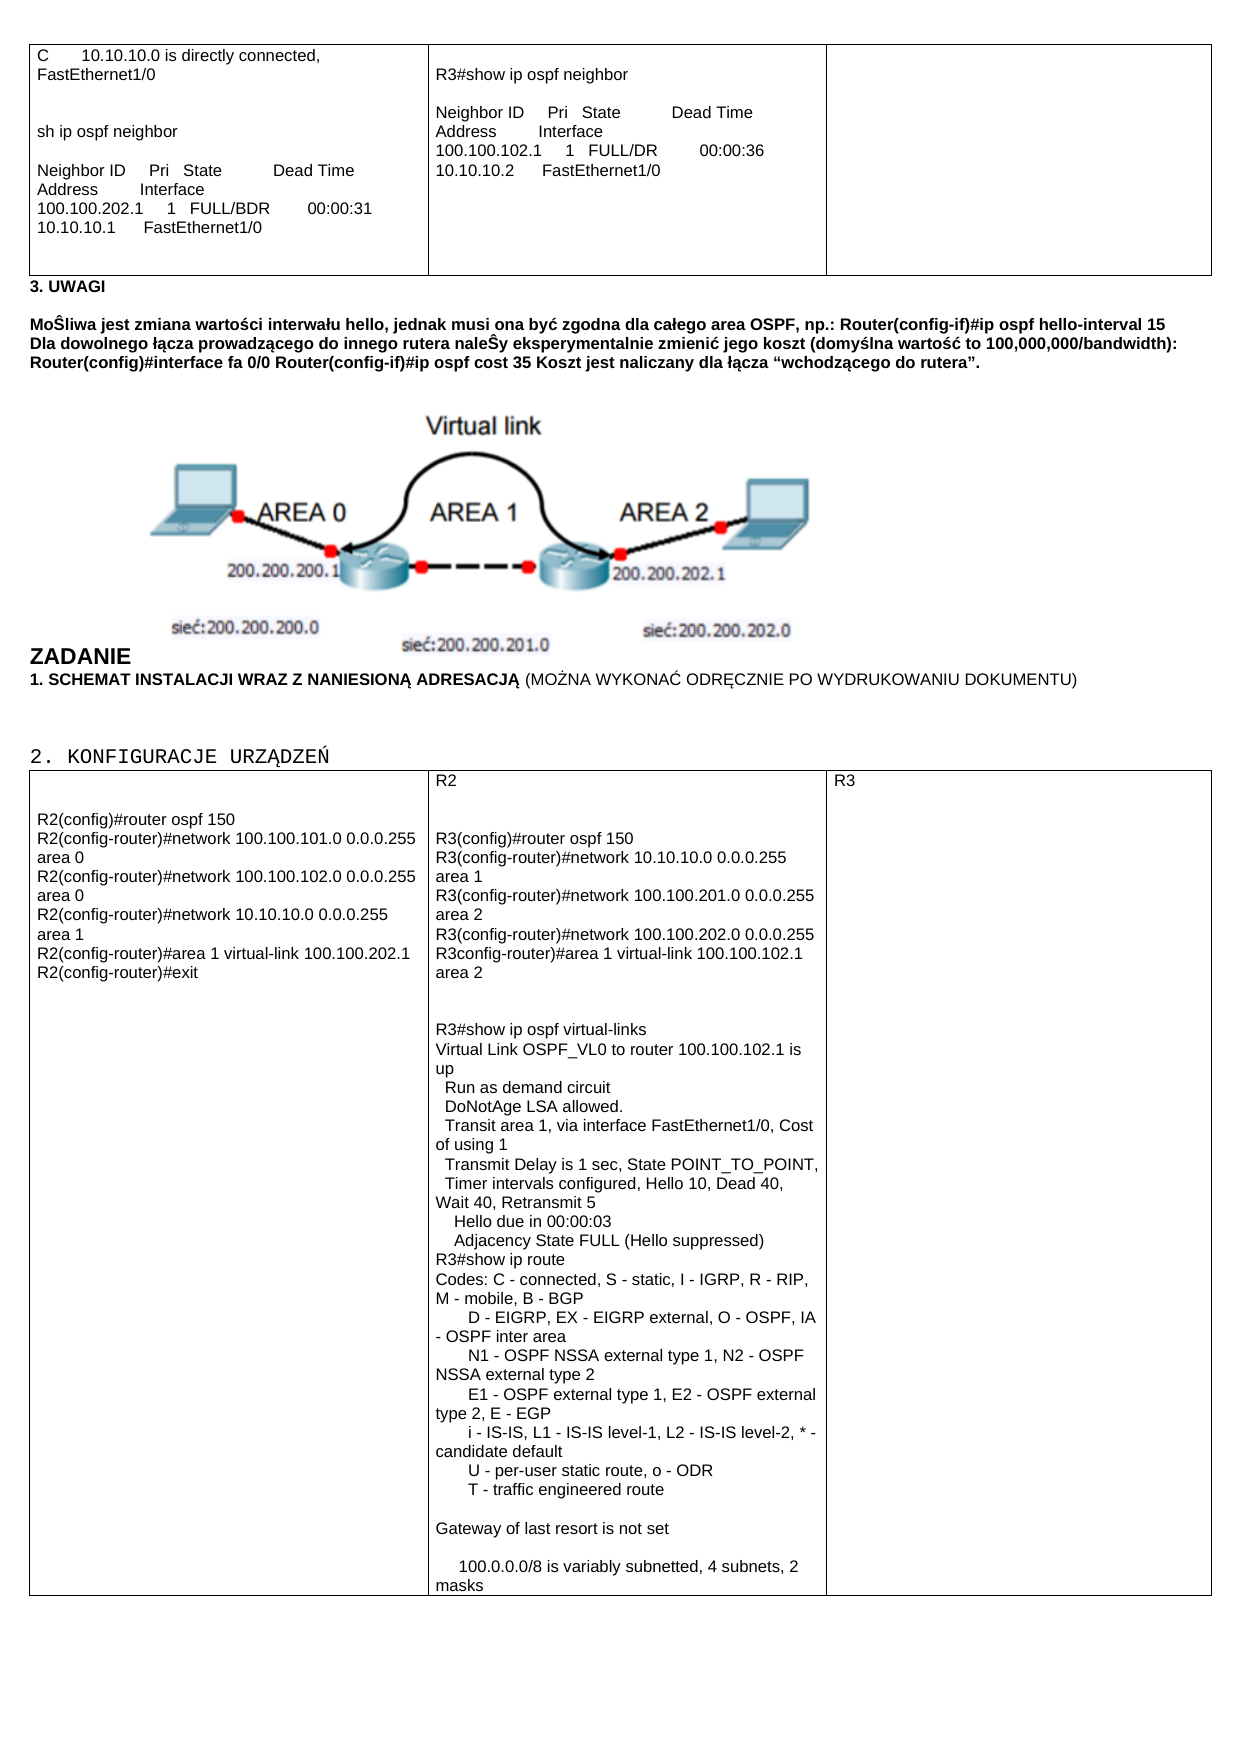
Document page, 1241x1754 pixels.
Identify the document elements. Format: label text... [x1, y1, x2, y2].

table_header C 10.10.10.0 is directly connected, FastEthernet1/0 sh ip ospf neighbor Neighbor ID Pri State Dead Time Address Interface 100.100.202.1 1 FULL/BDR 00:00:31 10.10.10.1 FastEthernet1/0 [30, 45, 428, 275]
table_header R3 [827, 771, 1211, 1595]
table_header R3#show ip ospf neighbor Neighbor ID Pri State Dead Time Address Interface 100.100.102.1 1 FULL/DR 00:00:36 10.10.10.2 FastEthernet1/0 [429, 45, 826, 275]
table_header R2(config)#router ospf 150 R2(config-router)#network 100.100.101.0 0.0.0.255 area 0 R2(config-router)#network 100.100.102.0 0.0.0.255 area 0 R2(config-router)#network 10.10.10.0 0.0.0.255 area 1 R2(config-router)#area 1 virtual-link 100.100.202.1 R2(config-router)#exit [30, 771, 428, 1595]
text ZADANIE [29, 401, 1211, 670]
picture [137, 401, 857, 665]
text Dla dowolnego łącza prowadzącego do innego rutera naleŜy eksperymentalnie zmienić jego koszt (domyślna wartość to 100,000,000/bandwidth): Router(config)#interface fa 0/0 Router(config-if)#ip ospf cost 35 Koszt jest naliczany dla łącza “wchodzącego do rutera”. [29, 334, 1211, 372]
text 1. SCHEMAT INSTALACJI WRAZ Z NANIESIONĄ ADRESACJĄ (MOŻNA WYKONAĆ ODRĘCZNIE PO WYDRUKOWANIU DOKUMENTU) [29, 670, 1211, 689]
text 2. KONFIGURACJE URZĄDZEŃ [29, 746, 1211, 770]
text MoŜliwa jest zmiana wartości interwału hello, jednak musi ona być zgodna dla całego area OSPF, np.: Router(config-if)#ip ospf hello-interval 15 [29, 315, 1211, 334]
table_header [827, 45, 1211, 275]
table_header R2 R3(config)#router ospf 150 R3(config-router)#network 10.10.10.0 0.0.0.255 area 1 R3(config-router)#network 100.100.201.0 0.0.0.255 area 2 R3(config-router)#network 100.100.202.0 0.0.0.255 R3config-router)#area 1 virtual-link 100.100.102.1 area 2 R3#show ip ospf virtual-links Virtual Link OSPF_VL0 to router 100.100.102.1 is up Run as demand circuit DoNotAge LSA allowed. Transit area 1, via interface FastEthernet1/0, Cost of using 1 Transmit Delay is 1 sec, State POINT_TO_POINT, Timer intervals configured, Hello 10, Dead 40, Wait 40, Retransmit 5 Hello due in 00:00:03 Adjacency State FULL (Hello suppressed) R3#show ip route Codes: C - connected, S - static, I - IGRP, R - RIP, M - mobile, B - BGP D - EIGRP, EX - EIGRP external, O - OSPF, IA - OSPF inter area N1 - OSPF NSSA external type 1, N2 - OSPF NSSA external type 2 E1 - OSPF external type 1, E2 - OSPF external type 2, E - EGP i - IS-IS, L1 - IS-IS level-1, L2 - IS-IS level-2, * - candidate default U - per-user static route, o - ODR T - traffic engineered route Gateway of last resort is not set 100.0.0.0/8 is variably subnetted, 4 subnets, 2 masks [429, 771, 826, 1595]
text 3. UWAGI [29, 276, 1211, 296]
